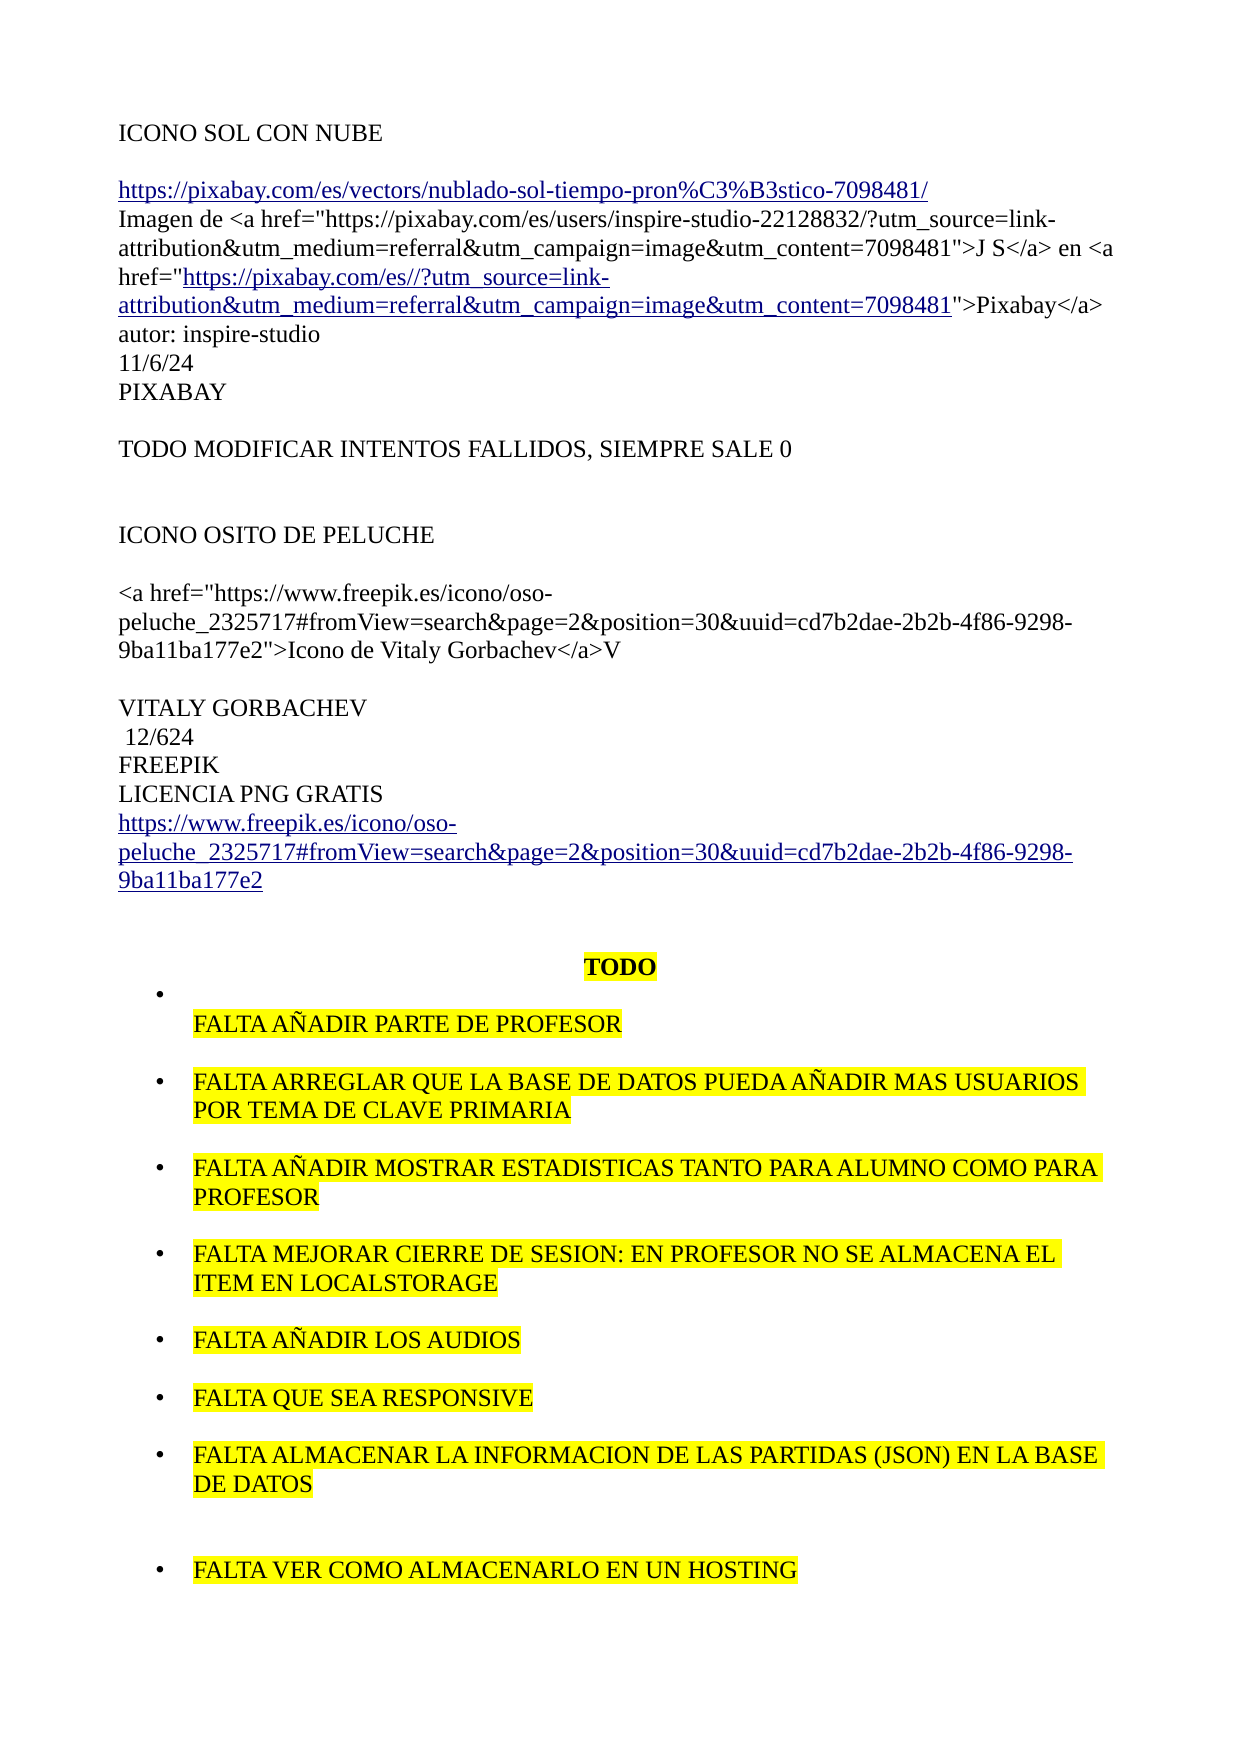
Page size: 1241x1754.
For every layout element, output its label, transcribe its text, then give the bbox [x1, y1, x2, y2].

list FALTA VER COMO ALMACENARLO EN UN HOSTING [156, 1556, 1122, 1584]
list FALTA AÑADIR LOS AUDIOS [156, 1326, 1122, 1354]
text ICONO SOL CON NUBE https://pixabay.com/es/vectors/nublado-sol-tiempo-pron%C3%B3stico-7098481/ [118, 118, 1122, 204]
text TODO [118, 952, 1122, 981]
text autor: inspire-studio [118, 319, 1122, 348]
text <a href="https://www.freepik.es/icono/oso-peluche_2325717#fromView=search&page=2&position=30&uuid=cd7b2dae-2b2b-4f86-9298-9ba11ba177e2">Icono de Vitaly Gorbachev</a>V [118, 578, 1122, 664]
list FALTA ARREGLAR QUE LA BASE DE DATOS PUEDA AÑADIR MAS USUARIOS POR TEMA DE CLAVE PRIMARIA [156, 1067, 1122, 1124]
text ICONO OSITO DE PELUCHE [118, 521, 1122, 549]
list FALTA AÑADIR MOSTRAR ESTADISTICAS TANTO PARA ALUMNO COMO PARA PROFESOR [156, 1153, 1122, 1211]
text LICENCIA PNG GRATIS https://www.freepik.es/icono/oso-peluche_2325717#fromView=search&page=2&position=30&uuid=cd7b2dae-2b2b-4f86-9298-9ba11ba177e2 [118, 779, 1122, 894]
text 11/6/24 [118, 348, 1122, 377]
text PIXABAY [118, 377, 1122, 406]
list FALTA QUE SEA RESPONSIVE [156, 1383, 1122, 1412]
list FALTA ALMACENAR LA INFORMACION DE LAS PARTIDAS (JSON) EN LA BASE DE DATOS [156, 1441, 1122, 1498]
text TODO MODIFICAR INTENTOS FALLIDOS, SIEMPRE SALE 0 [118, 434, 1122, 463]
text Imagen de <a href="https://pixabay.com/es/users/inspire-studio-22128832/?utm_source=link-attribution&utm_medium=referral&utm_campaign=image&utm_content=7098481">J S</a> en <a href="https://pixabay.com/es//?utm_source=link-attribution&utm_medium=referral&utm_campaign=image&utm_content=7098481">Pixabay</a> [118, 204, 1122, 319]
text VITALY GORBACHEV 12/624 FREEPIK [118, 693, 1122, 779]
list FALTA MEJORAR CIERRE DE SESION: EN PROFESOR NO SE ALMACENA EL ITEM EN LOCALSTORAGE [156, 1239, 1122, 1297]
list FALTA AÑADIR PARTE DE PROFESOR [156, 981, 1122, 1038]
